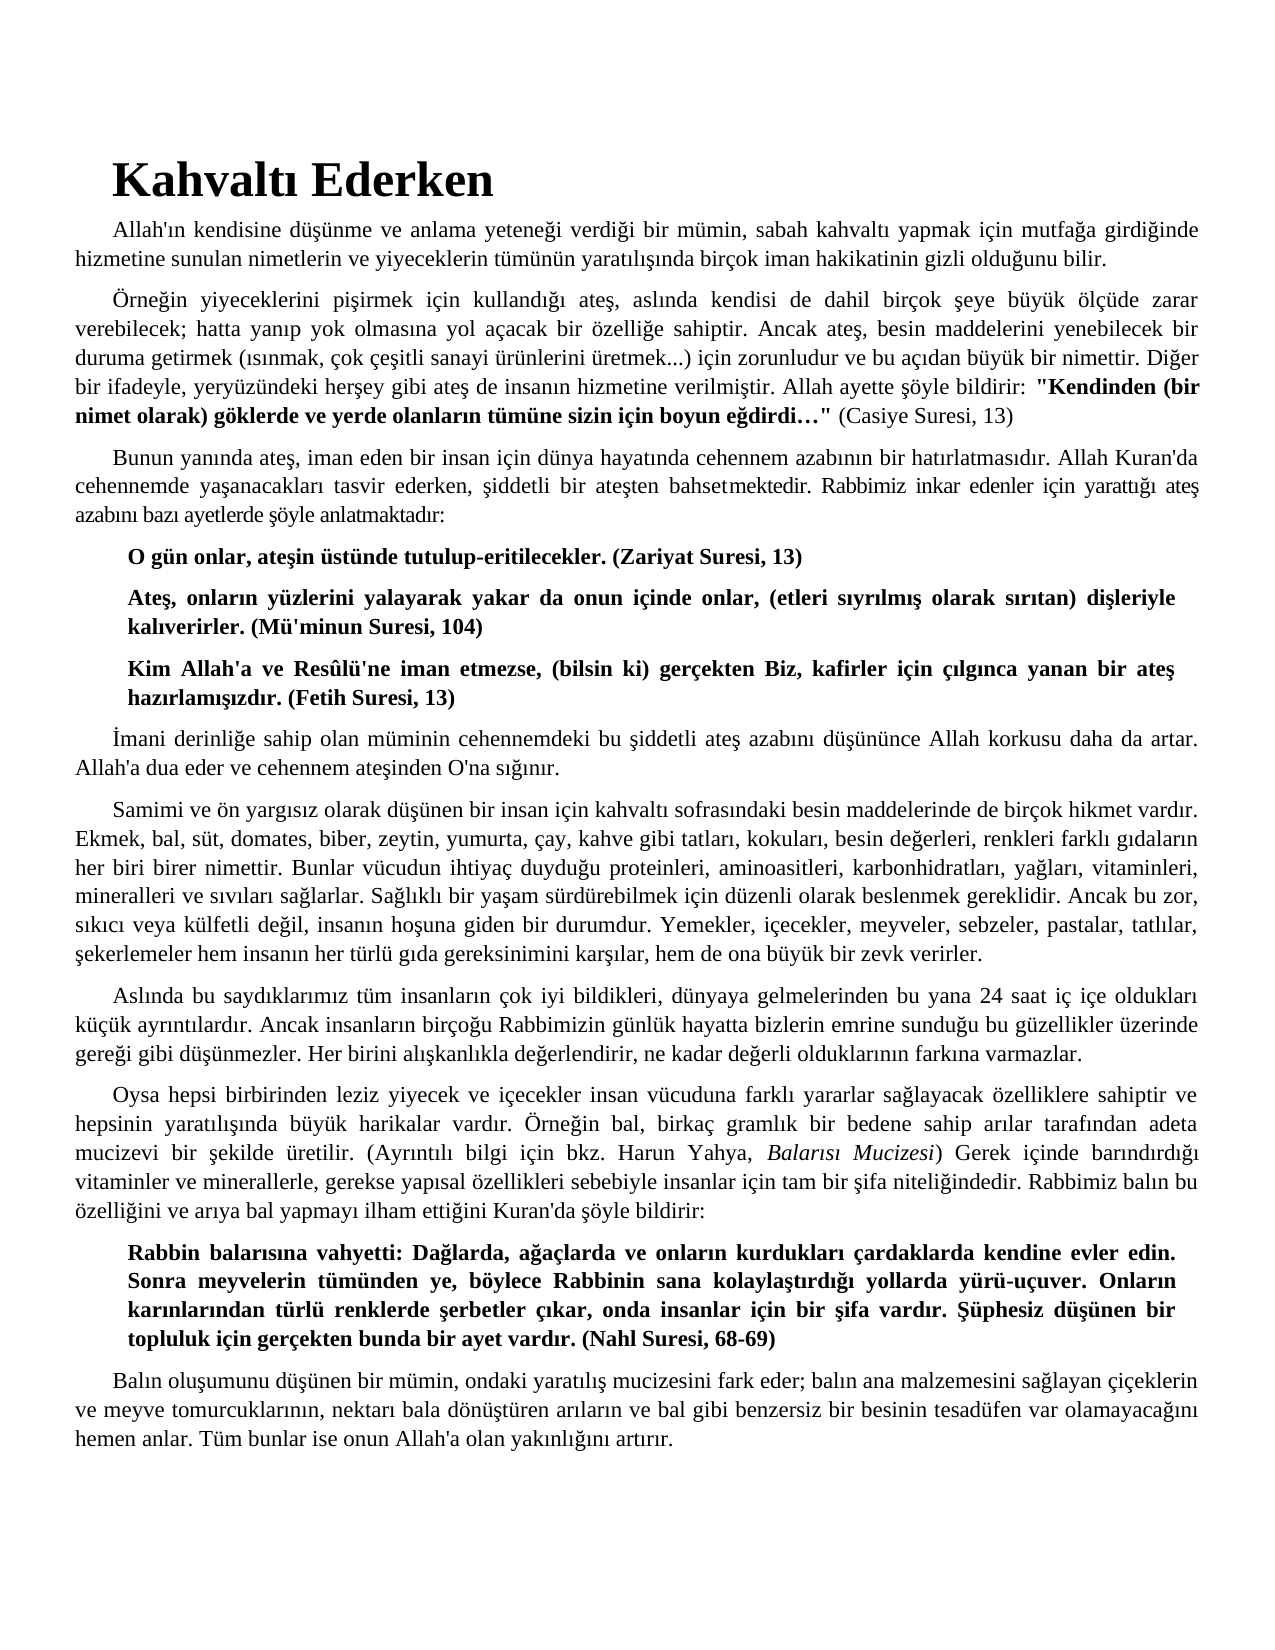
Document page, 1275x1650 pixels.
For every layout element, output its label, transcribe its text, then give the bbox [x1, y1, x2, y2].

text Ateş, onların yüzlerini yalayarak yakar da onun içinde onlar, (etleri sıyrılmış olarak sırıtan) dişleriyle kalıverirler. (Mü'minun Suresi, 104) [127, 584, 1177, 640]
text Oysa hepsi birbirinden leziz yiyecek ve içecekler insan vücuduna farklı yararlar sağlayacak özelliklere sahiptir ve hepsinin yaratılışında büyük harikalar vardır. Örneğin bal, birkaç gramlık bir bedene sahip arılar tarafından adeta mucizevi bir şekilde üretilir. (Ayrıntılı bilgi için bkz. Harun Yahya, Balarısı Mucizesi) Gerek içinde barındırdığı vitaminler ve minerallerle, gerekse yapısal özellikleri sebebiyle insanlar için tam bir şifa niteliğindedir. Rabbimiz balın bu özelliğini ve arıya bal yapmayı ilham ettiğini Kuran'da şöyle bildirir: [75, 1081, 1200, 1223]
text O gün onlar, ateşin üstünde tutulup-eritilecekler. (Zariyat Suresi, 13) [127, 543, 1177, 569]
text Rabbin balarısına vahyetti: Dağlarda, ağaçlarda ve onların kurdukları çardaklarda kendine evler edin. Sonra meyvelerin tümünden ye, böylece Rabbinin sana kolaylaştırdığı yollarda yürü-uçuver. Onların karınlarından türlü renklerde şerbetler çıkar, onda insanlar için bir şifa vardır. Şüphesiz düşünen bir topluluk için gerçekten bunda bir ayet vardır. (Nahl Suresi, 68-69) [127, 1238, 1177, 1352]
text Balın oluşumunu düşünen bir mümin, ondaki yaratılış mucizesini fark eder; balın ana malzemesini sağlayan çiçeklerin ve meyve tomurcuklarının, nektarı bala dönüştüren arıların ve bal gibi benzersiz bir besinin tesadüfen var olamayacağını hemen anlar. Tüm bunlar ise onun Allah'a olan yakınlığını artırır. [75, 1367, 1200, 1451]
text İmani derinliğe sahip olan müminin cehennemdeki bu şiddetli ateş azabını düşününce Allah korkusu daha da artar. Allah'a dua eder ve cehennem ateşinden O'na sığınır. [75, 725, 1200, 781]
text Örneğin yiyeceklerini pişirmek için kullandığı ateş, aslında kendisi de dahil birçok şeye büyük ölçüde zarar verebilecek; hatta yanıp yok olmasına yol açacak bir özelliğe sahiptir. Ancak ateş, besin maddelerini yenebilecek bir duruma getirmek (ısınmak, çok çeşitli sanayi ürünlerini üretmek...) için zorunludur ve bu açıdan büyük bir nimettir. Diğer bir ifadeyle, yeryüzündeki herşey gibi ateş de insanın hizmetine verilmiştir. Allah ayette şöyle bildirir: "Kendinden (bir nimet olarak) göklerde ve yerde olanların tümüne sizin için boyun eğdirdi…" (Casiye Suresi, 13) [75, 286, 1200, 428]
text Aslında bu saydıklarımız tüm insanların çok iyi bildikleri, dünyaya gelmelerinden bu yana 24 saat iç içe oldukları küçük ayrıntılardır. Ancak insanların birçoğu Rabbimizin günlük hayatta bizlerin emrine sunduğu bu güzellikler üzerinde gereği gibi düşünmezler. Her birini alışkanlıkla değerlendirir, ne kadar değerli olduklarının farkına varmazlar. [75, 982, 1200, 1066]
text Allah'ın kendisine düşünme ve anlama yeteneği verdiği bir mümin, sabah kahvaltı yapmak için mutfağa girdiğinde hizmetine sunulan nimetlerin ve yiyeceklerin tümünün yaratılışında birçok iman hakikatinin gizli olduğunu bilir. [75, 216, 1200, 271]
subtitle Kahvaltı Ederken [112, 150, 1200, 207]
text Bunun yanında ateş, iman eden bir insan için dünya hayatında cehennem azabının bir hatırlatmasıdır. Allah Kuran'da cehennemde yaşanacakları tasvir ederken, şiddetli bir ateşten bahsetmektedir. Rabbimiz inkar edenler için yarattığı ateş azabını bazı ayetlerde şöyle anlatmaktadır: [75, 443, 1200, 528]
text Kim Allah'a ve Resûlü'ne iman etmezse, (bilsin ki) gerçekten Biz, kafirler için çılgınca yanan bir ateş hazırlamışızdır. (Fetih Suresi, 13) [127, 655, 1177, 710]
text Samimi ve ön yargısız olarak düşünen bir insan için kahvaltı sofrasındaki besin maddelerinde de birçok hikmet vardır. Ekmek, bal, süt, domates, biber, zeytin, yumurta, çay, kahve gibi tatları, kokuları, besin değerleri, renkleri farklı gıdaların her biri birer nimettir. Bunlar vücudun ihtiyaç duyduğu proteinleri, aminoasitleri, karbonhidratları, yağları, vitaminleri, mineralleri ve sıvıları sağlarlar. Sağlıklı bir yaşam sürdürebilmek için düzenli olarak beslenmek gereklidir. Ancak bu zor, sıkıcı veya külfetli değil, insanın hoşuna giden bir durumdur. Yemekler, içecekler, meyveler, sebzeler, pastalar, tatlılar, şekerlemeler hem insanın her türlü gıda gereksinimini karşılar, hem de ona büyük bir zevk verirler. [75, 796, 1200, 967]
